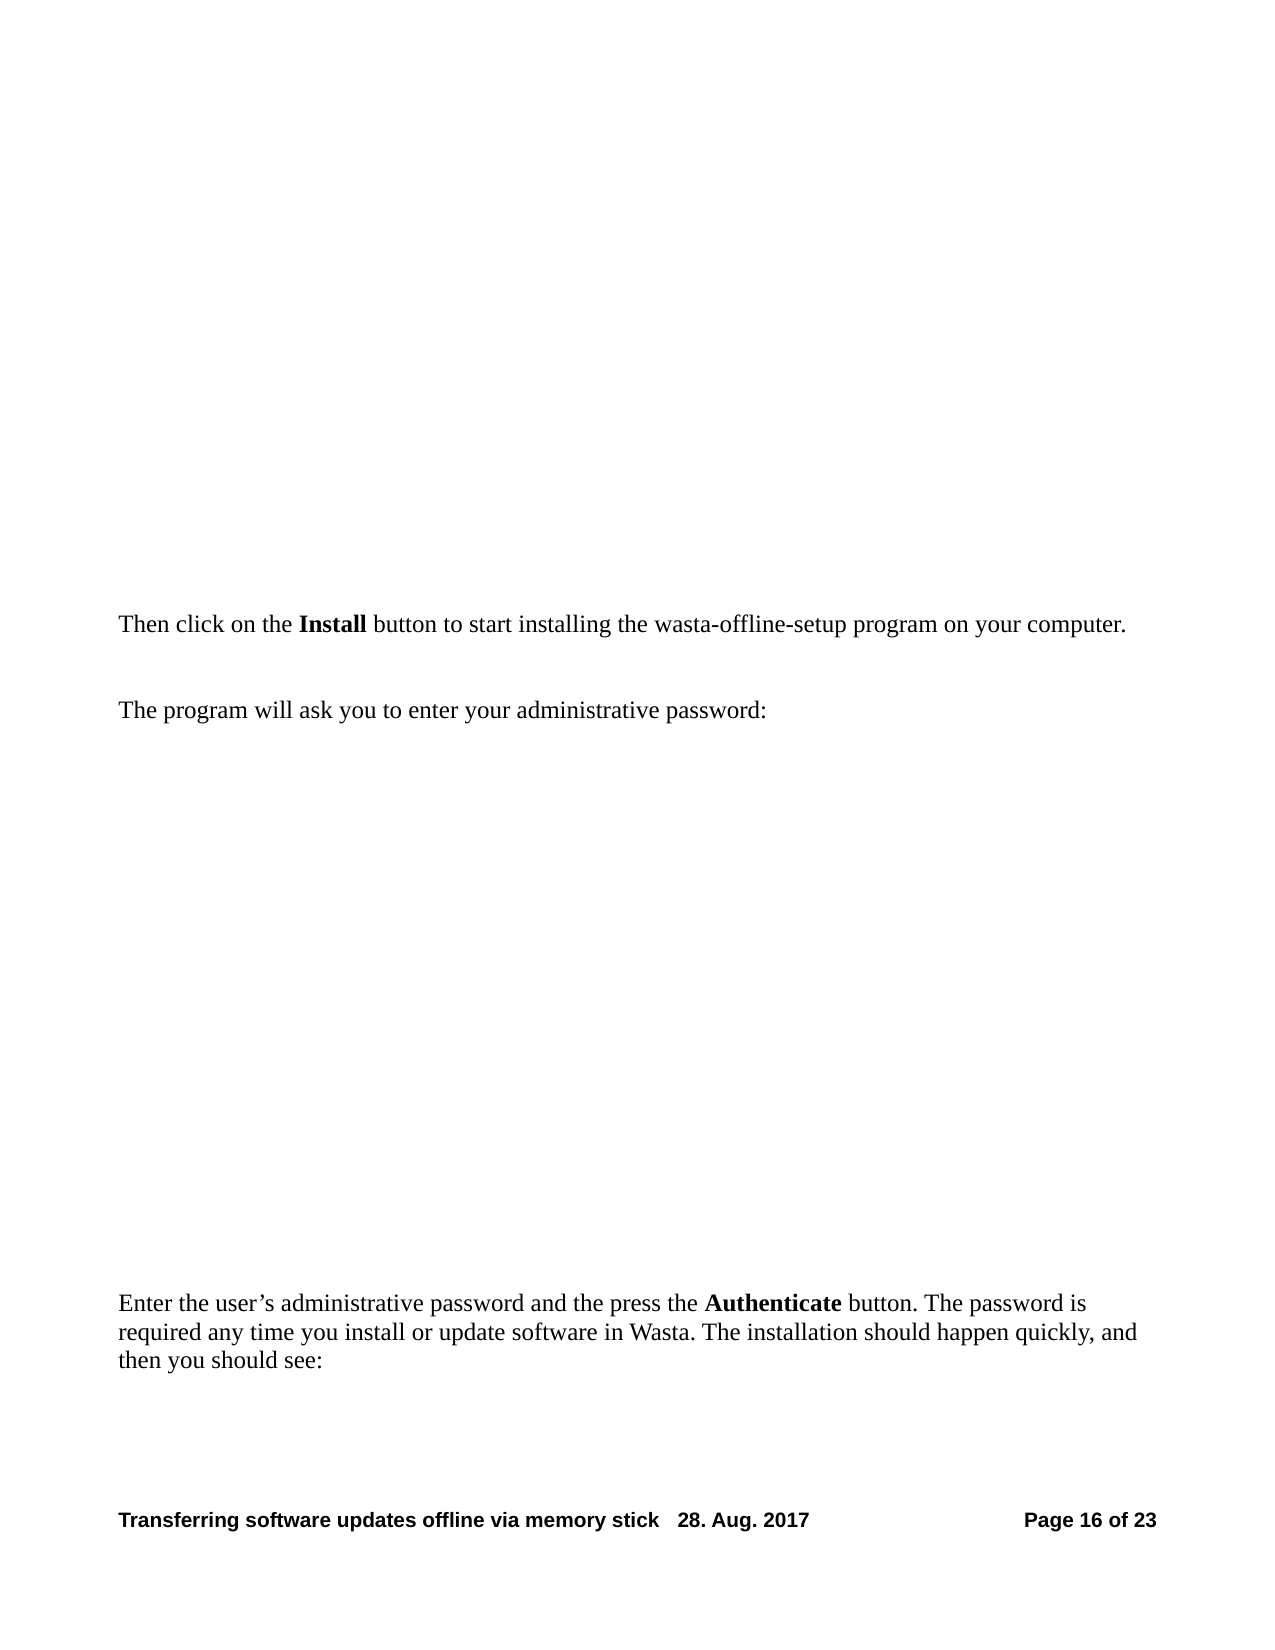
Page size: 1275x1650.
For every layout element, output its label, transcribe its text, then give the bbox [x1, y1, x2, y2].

text Enter the user’s administrative password and the press the Authenticate button. The password is required any time you install or update software in Wasta. The installation should happen quickly, and then you should see: [118, 1288, 1157, 1374]
text Then click on the Install button to start installing the wasta-offline-setup program on your computer. [118, 609, 1157, 637]
text The program will ask you to enter your administrative password: [118, 695, 1157, 724]
